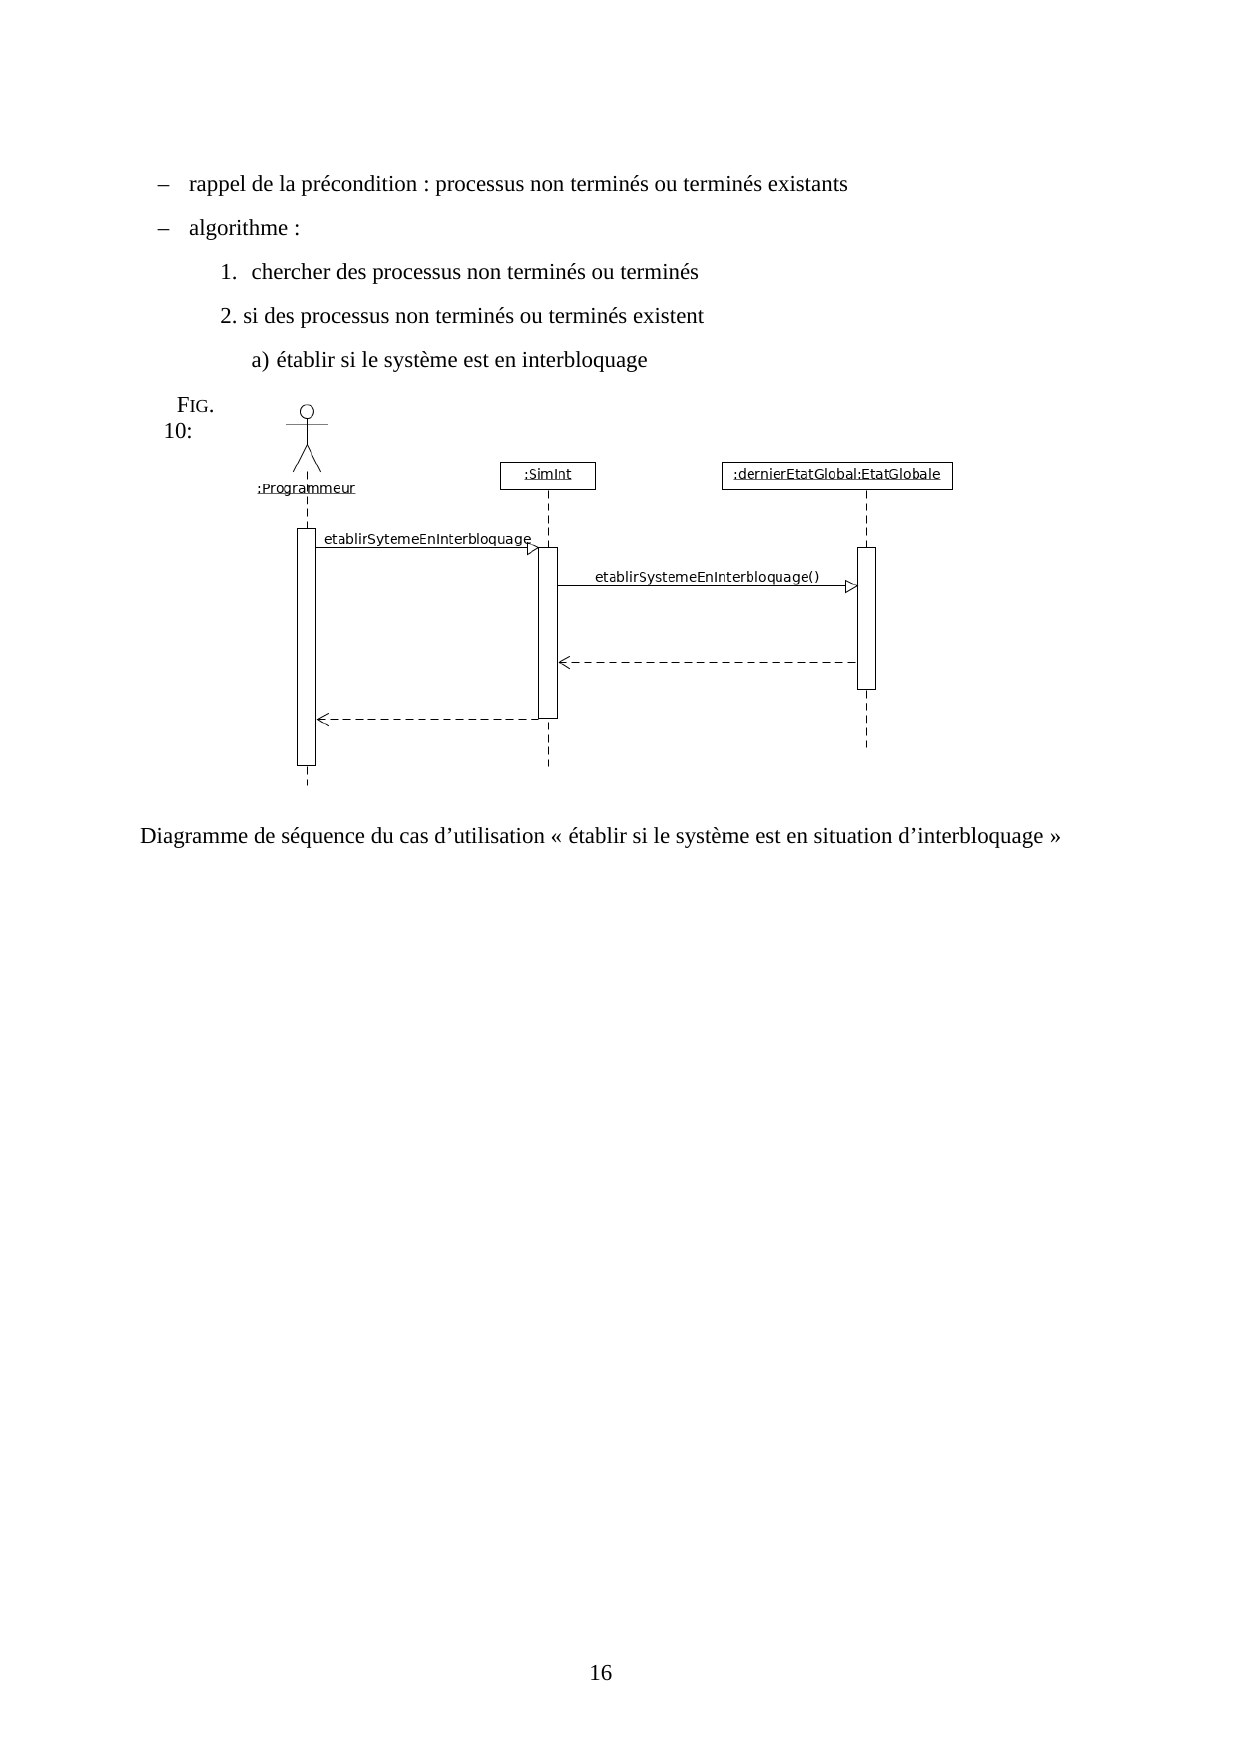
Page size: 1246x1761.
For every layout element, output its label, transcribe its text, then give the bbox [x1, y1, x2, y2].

list – algorithme : [158, 214, 1075, 241]
text Fig. 10: Diagramme de séquence du cas d’utilisation « établir si le système est en situation d’interbloquage » [126, 391, 1075, 849]
list 2. si des processus non terminés ou terminés existent [220, 302, 1075, 329]
list 1. chercher des processus non terminés ou terminés [220, 258, 1075, 285]
list a) établir si le système est en interbloquage [220, 347, 1075, 373]
list – rappel de la précondition : processus non terminés ou terminés existants [158, 170, 1075, 197]
picture [229, 385, 972, 823]
